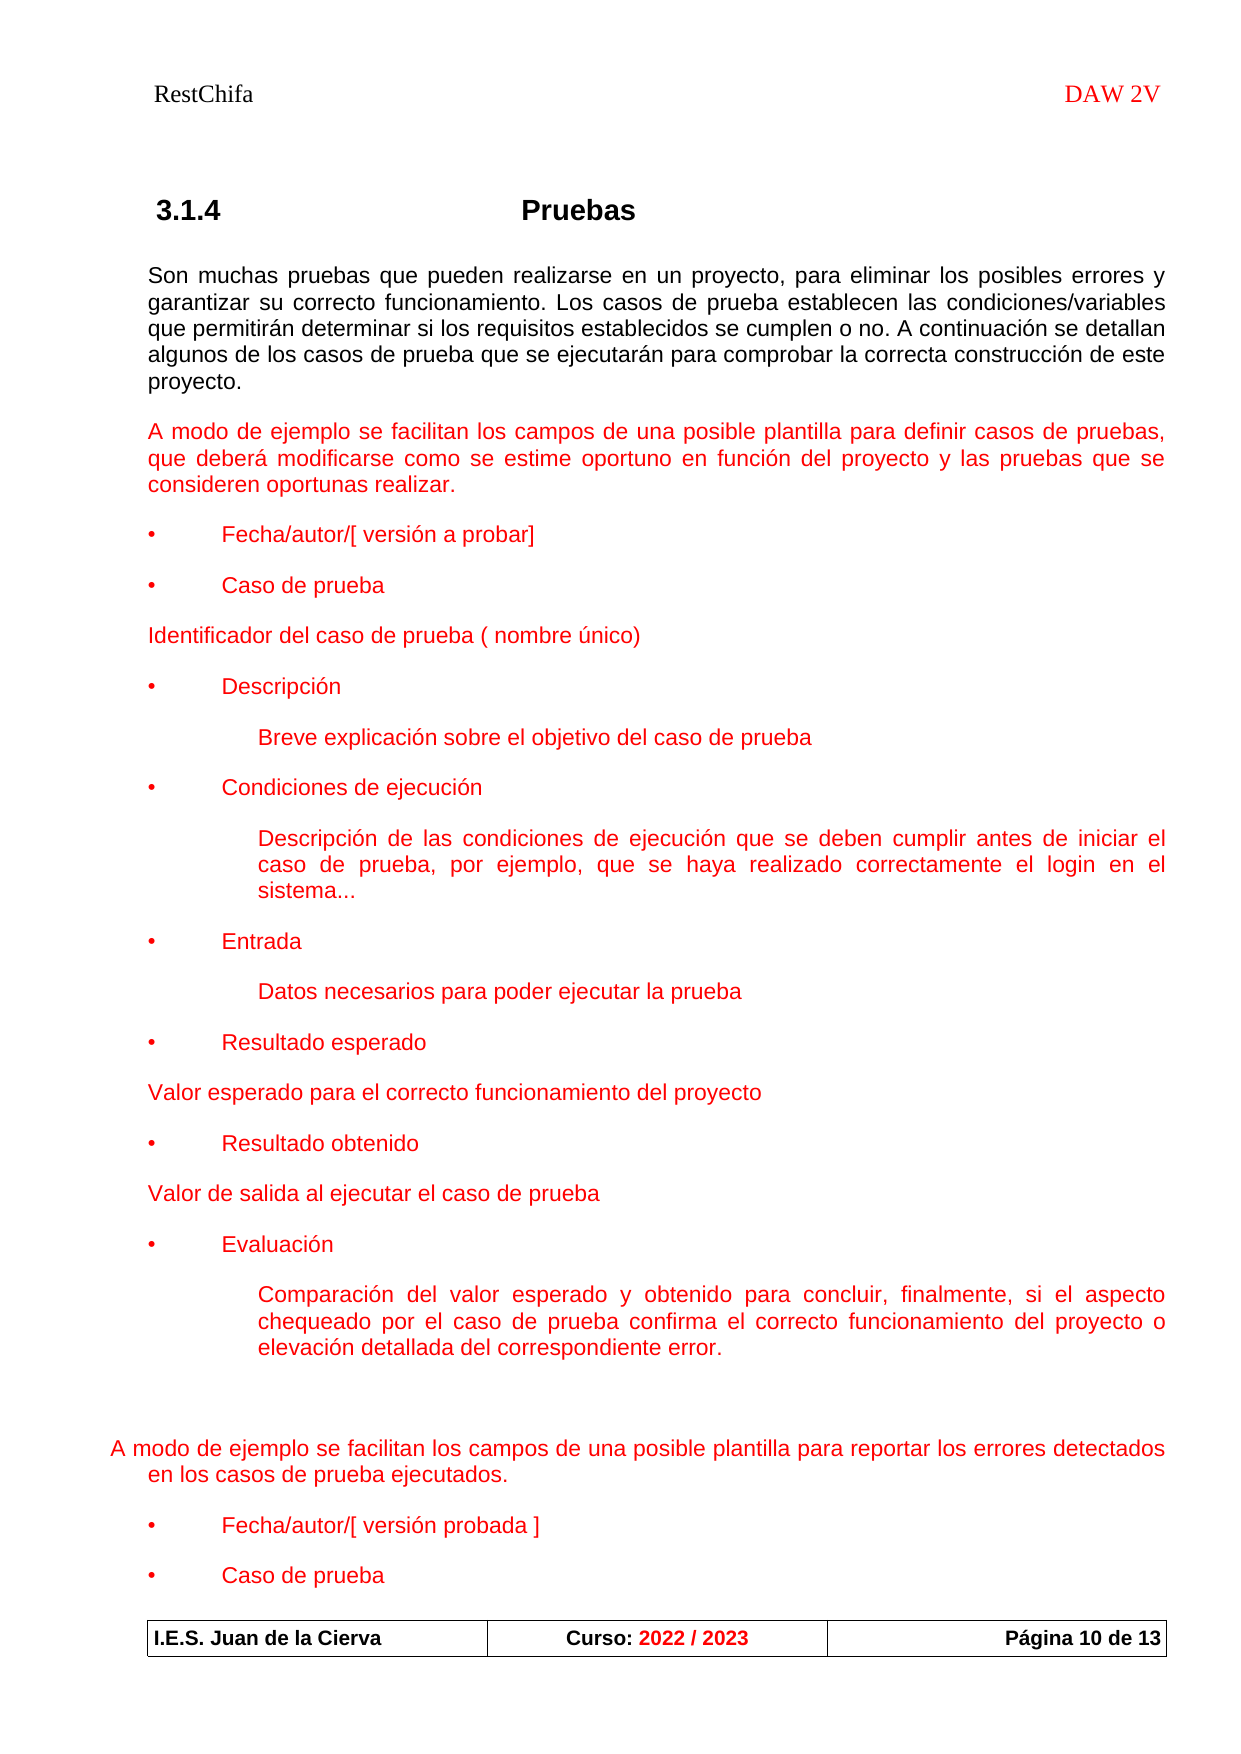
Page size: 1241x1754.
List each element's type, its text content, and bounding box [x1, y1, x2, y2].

list Fecha/autor/[ versión a probar] [148, 521, 1167, 548]
list Descripción [148, 673, 1167, 699]
list Resultado obtenido [148, 1130, 1167, 1156]
list Caso de prueba [148, 572, 1167, 598]
list Evaluación [148, 1231, 1167, 1257]
text A modo de ejemplo se facilitan los campos de una posible plantilla para reportar los errores detectados en los casos de prueba ejecutados. [110, 1435, 1167, 1488]
list Condiciones de ejecución [148, 774, 1167, 800]
list Caso de prueba [148, 1562, 1167, 1589]
text Valor de salida al ejecutar el caso de prueba [148, 1180, 1167, 1207]
list Fecha/autor/[ versión probada ] [148, 1512, 1167, 1538]
text Breve explicación sobre el objetivo del caso de prueba [258, 723, 1167, 750]
text Valor esperado para el correcto funcionamiento del proyecto [148, 1079, 1167, 1106]
text Comparación del valor esperado y obtenido para concluir, finalmente, si el aspecto chequeado por el caso de prueba confirma el correcto funcionamiento del proyecto o elevación detallada del correspondiente error. [258, 1281, 1167, 1360]
text Son muchas pruebas que pueden realizarse en un proyecto, para eliminar los posibles errores y garantizar su correcto funcionamiento. Los casos de prueba establecen las condiciones/variables que permitirán determinar si los requisitos establecidos se cumplen o no. A continuación se detallan algunos de los casos de prueba que se ejecutarán para comprobar la correcta construcción de este proyecto. [148, 262, 1167, 394]
text Identificador del caso de prueba ( nombre único) [148, 622, 1167, 649]
text Descripción de las condiciones de ejecución que se deben cumplir antes de iniciar el caso de prueba, por ejemplo, que se haya realizado correctamente el login en el sistema... [258, 824, 1167, 903]
list Entrada [148, 928, 1167, 954]
text A modo de ejemplo se facilitan los campos de una posible plantilla para definir casos de pruebas, que deberá modificarse como se estime oportuno en función del proyecto y las pruebas que se consideren oportunas realizar. [148, 418, 1167, 497]
list Resultado esperado [148, 1029, 1167, 1055]
subtitle Pruebas [148, 193, 1167, 227]
text Datos necesarios para poder ejecutar la prueba [258, 978, 1167, 1004]
